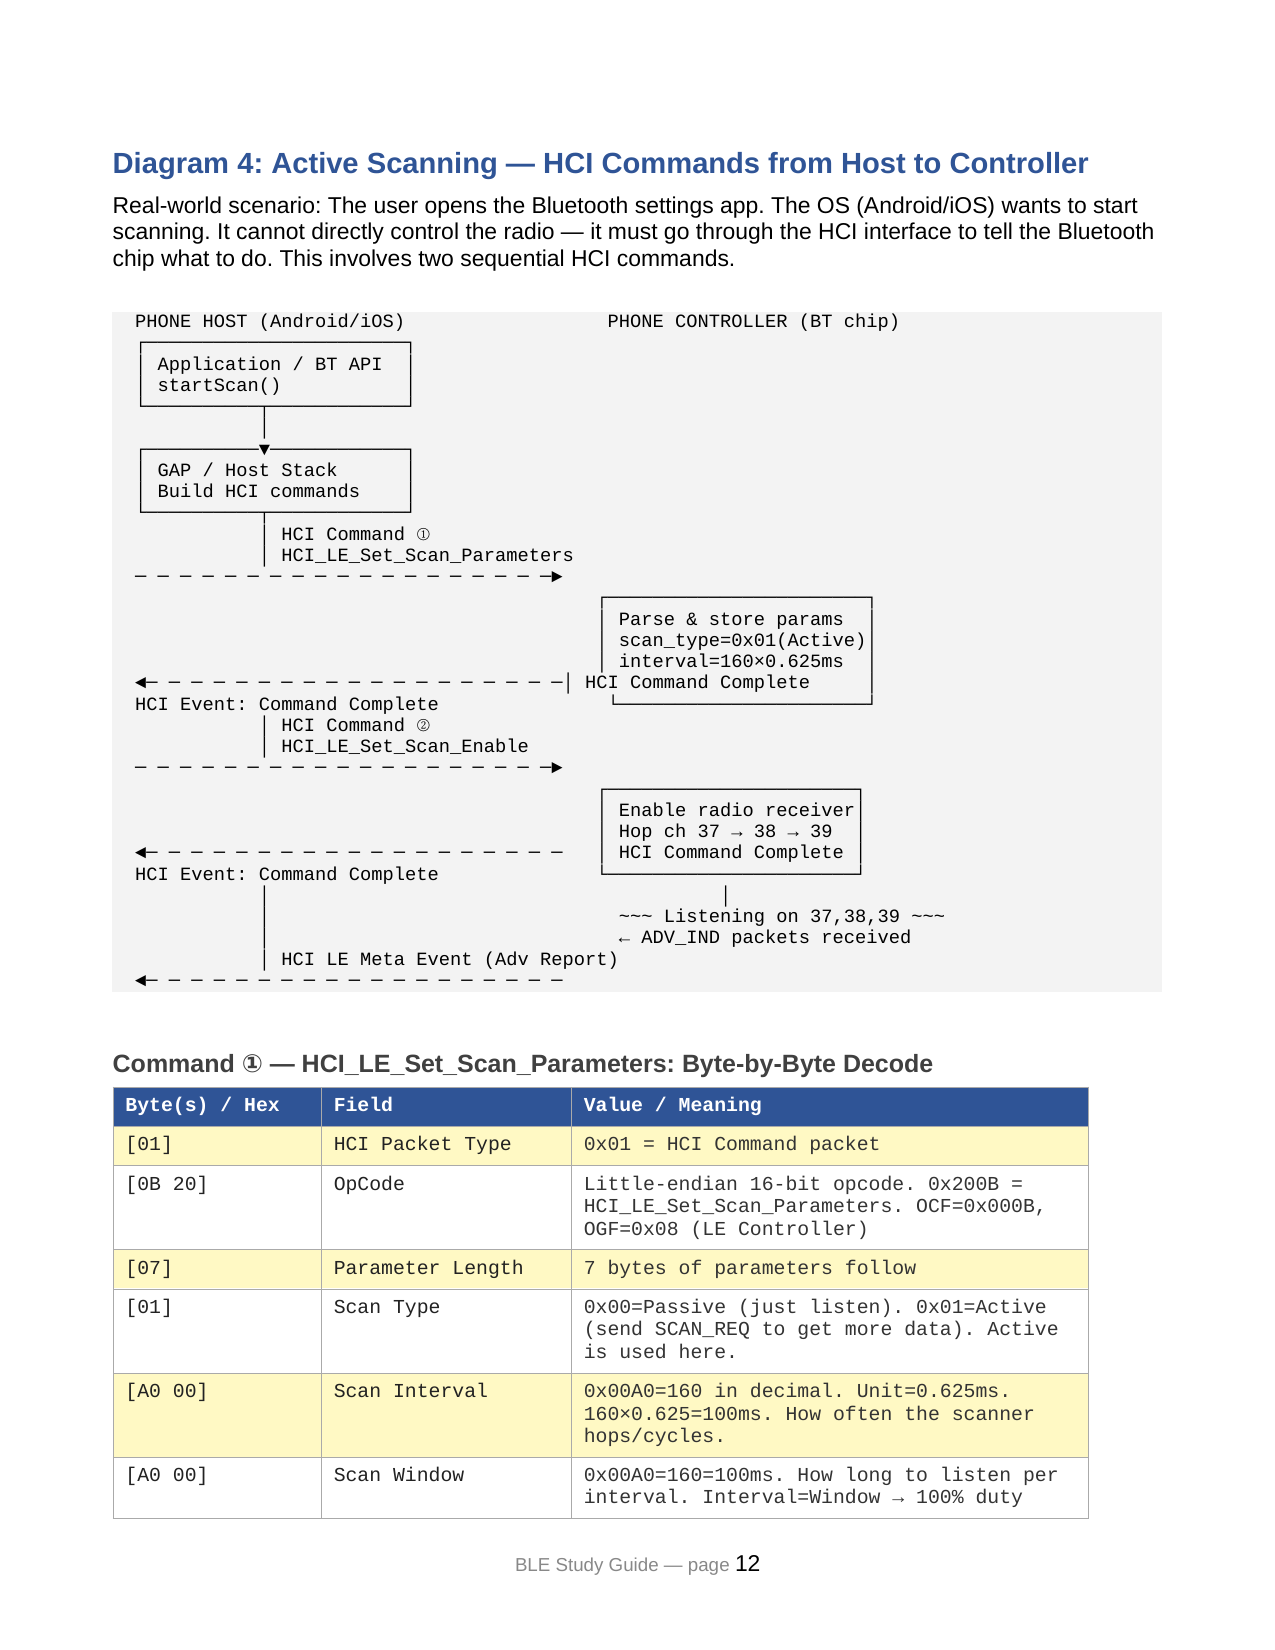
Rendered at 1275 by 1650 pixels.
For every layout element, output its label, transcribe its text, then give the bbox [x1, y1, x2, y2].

table_cell HCI Packet Type [322, 1127, 571, 1165]
text │ ← ADV_IND packets received [112, 928, 263, 949]
text │ │ [264, 886, 725, 907]
text ┌──────────────────────┐ [112, 779, 1162, 801]
text │ Enable radio receiver│ [861, 801, 1162, 822]
text │ Hop ch 37 → 38 → 39 │ [861, 822, 1162, 843]
table_cell [01] [114, 1127, 321, 1165]
text │ GAP / Host Stack │ [141, 461, 410, 482]
text │ │ [112, 886, 263, 907]
text │ HCI Command ② [264, 716, 1162, 737]
table_cell [01] [114, 1290, 321, 1372]
text └──────────┬────────────┘ [112, 503, 1162, 524]
table_header Field [322, 1088, 571, 1126]
text │ HCI_LE_Set_Scan_Parameters [264, 546, 1162, 567]
text │ HCI_LE_Set_Scan_Enable [264, 737, 1162, 758]
text │ [264, 418, 1162, 439]
text │ Build HCI commands │ [141, 482, 410, 503]
text │ GAP / Host Stack │ [112, 461, 140, 482]
table_cell Parameter Length [322, 1250, 571, 1288]
text │ scan_type=0x01(Active)│ [602, 631, 871, 652]
table_cell Scan Window [322, 1458, 571, 1518]
text │ Build HCI commands │ [112, 482, 140, 503]
table_cell 7 bytes of parameters follow [572, 1250, 1088, 1288]
table_header Byte(s) / Hex [114, 1088, 321, 1126]
text │ HCI Command ① [264, 524, 1162, 546]
text ◄─ ─ ─ ─ ─ ─ ─ ─ ─ ─ ─ ─ ─ ─ ─ ─ ─ ─ ─│ HCI Command Complete │ [568, 673, 871, 694]
text │ scan_type=0x01(Active)│ [112, 631, 601, 652]
text │ Parse & store params │ [602, 609, 871, 631]
table_header Value / Meaning [572, 1088, 1088, 1126]
table_cell [0B 20] [114, 1166, 321, 1249]
subtitle Command ① — HCI_LE_Set_Scan_Parameters: Byte-by-Byte Decode [112, 1049, 1162, 1078]
text │ Enable radio receiver│ [112, 801, 601, 822]
text ◄─ ─ ─ ─ ─ ─ ─ ─ ─ ─ ─ ─ ─ ─ ─ ─ ─ ─ ─│ HCI Command Complete │ [112, 673, 567, 694]
text │ startScan() │ [112, 376, 140, 397]
table_cell Scan Interval [322, 1374, 571, 1457]
text ┌───────────────────────┐ [112, 333, 1162, 354]
text │ HCI_LE_Set_Scan_Enable [112, 737, 263, 758]
text │ HCI LE Meta Event (Adv Report) [264, 949, 1162, 971]
text │ HCI LE Meta Event (Adv Report) [112, 949, 263, 971]
text HCI Event: Command Complete └──────────────────────┘ [112, 694, 1162, 716]
text ◄─ ─ ─ ─ ─ ─ ─ ─ ─ ─ ─ ─ ─ ─ ─ ─ ─ ─ ─│ HCI Command Complete │ [872, 673, 1162, 694]
text ◄─ ─ ─ ─ ─ ─ ─ ─ ─ ─ ─ ─ ─ ─ ─ ─ ─ ─ ─ │ HCI Command Complete │ [602, 843, 860, 864]
text ─ ─ ─ ─ ─ ─ ─ ─ ─ ─ ─ ─ ─ ─ ─ ─ ─ ─ ─► [112, 567, 1162, 588]
table_cell [A0 00] [114, 1374, 321, 1457]
text │ interval=160×0.625ms │ [602, 652, 871, 673]
subtitle Diagram 4: Active Scanning — HCI Commands from Host to Controller [112, 146, 1162, 179]
text ┌──────────▼────────────┐ [112, 439, 1162, 461]
text │ interval=160×0.625ms │ [112, 652, 601, 673]
text │ ← ADV_IND packets received [264, 928, 1162, 949]
text │ Application / BT API │ [112, 354, 140, 376]
text └──────────┬────────────┘ [112, 397, 1162, 418]
text │ Hop ch 37 → 38 → 39 │ [602, 822, 860, 843]
text HCI Event: Command Complete └──────────────────────┘ [112, 864, 1162, 886]
table_cell 0x00A0=160=100ms. How long to listen per interval. Interval=Window → 100% duty [572, 1458, 1088, 1518]
table_cell [A0 00] [114, 1458, 321, 1518]
table_cell 0x00=Passive (just listen). 0x01=Active (send SCAN_REQ to get more data). Active is used here. [572, 1290, 1088, 1372]
text ◄─ ─ ─ ─ ─ ─ ─ ─ ─ ─ ─ ─ ─ ─ ─ ─ ─ ─ ─ │ HCI Command Complete │ [861, 843, 1162, 864]
text │ Build HCI commands │ [411, 482, 1162, 503]
text │ Parse & store params │ [112, 609, 601, 631]
text │ ~~~ Listening on 37,38,39 ~~~ [264, 907, 1162, 928]
text Real-world scenario: The user opens the Bluetooth settings app. The OS (Android/iOS) wants to start scanning. It cannot directly control the radio — it must go through the HCI interface to tell the Bluetooth chip what to do. This involves two sequential HCI commands. [112, 192, 1162, 271]
text ┌───────────────────────┐ [112, 588, 1162, 609]
text ◄─ ─ ─ ─ ─ ─ ─ ─ ─ ─ ─ ─ ─ ─ ─ ─ ─ ─ ─ [112, 971, 1162, 992]
text │ HCI Command ① [112, 524, 263, 546]
table_cell Little-endian 16-bit opcode. 0x200B = HCI_LE_Set_Scan_Parameters. OCF=0x000B, OGF=0x08 (LE Controller) [572, 1166, 1088, 1249]
text │ HCI Command ② [112, 716, 263, 737]
text PHONE HOST (Android/iOS) PHONE CONTROLLER (BT chip) [112, 312, 1162, 333]
text │ Application / BT API │ [141, 354, 410, 376]
text │ Enable radio receiver│ [602, 801, 860, 822]
table_cell [07] [114, 1250, 321, 1288]
text │ Application / BT API │ [411, 354, 1162, 376]
text ─ ─ ─ ─ ─ ─ ─ ─ ─ ─ ─ ─ ─ ─ ─ ─ ─ ─ ─► [112, 758, 1162, 779]
table_cell Scan Type [322, 1290, 571, 1372]
table_cell OpCode [322, 1166, 571, 1249]
text │ │ [726, 886, 1162, 907]
text │ startScan() │ [141, 376, 410, 397]
text │ GAP / Host Stack │ [411, 461, 1162, 482]
text │ Parse & store params │ [872, 609, 1162, 631]
text │ Hop ch 37 → 38 → 39 │ [112, 822, 601, 843]
table_cell 0x01 = HCI Command packet [572, 1127, 1088, 1165]
text ◄─ ─ ─ ─ ─ ─ ─ ─ ─ ─ ─ ─ ─ ─ ─ ─ ─ ─ ─ │ HCI Command Complete │ [112, 843, 601, 864]
text │ interval=160×0.625ms │ [872, 652, 1162, 673]
text │ ~~~ Listening on 37,38,39 ~~~ [112, 907, 263, 928]
text │ [112, 418, 263, 439]
text │ startScan() │ [411, 376, 1162, 397]
text │ scan_type=0x01(Active)│ [872, 631, 1162, 652]
text │ HCI_LE_Set_Scan_Parameters [112, 546, 263, 567]
table_cell 0x00A0=160 in decimal. Unit=0.625ms. 160×0.625=100ms. How often the scanner hops/cycles. [572, 1374, 1088, 1457]
